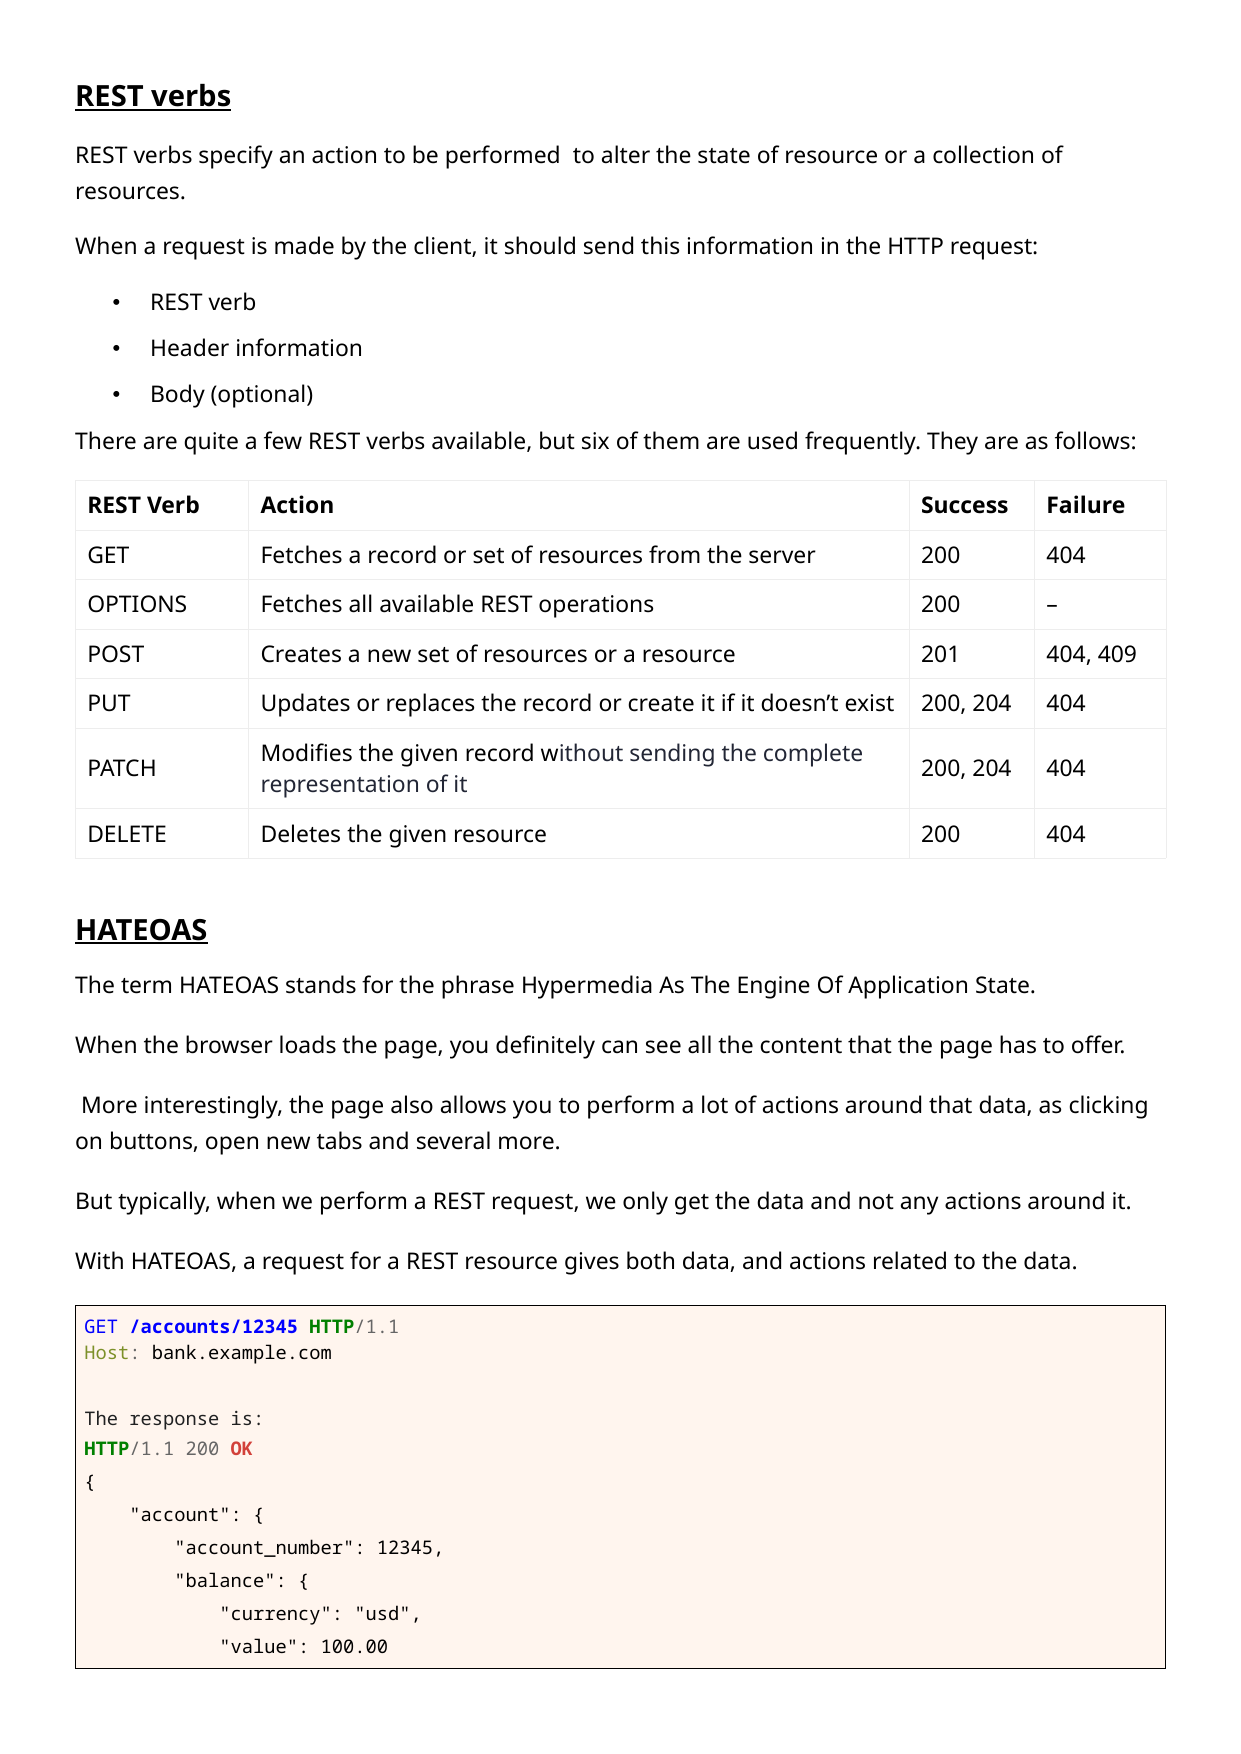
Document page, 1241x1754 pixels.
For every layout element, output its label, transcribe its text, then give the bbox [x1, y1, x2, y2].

text Host: bank.example.com [76, 1330, 1165, 1363]
table_cell 200, 204 [910, 729, 1034, 808]
text But typically, when we perform a REST request, we only get the data and not any actions around it. [75, 1185, 1166, 1216]
table_cell – [1035, 580, 1166, 629]
table_cell Creates a new set of resources or a resource [249, 630, 909, 678]
text REST verbs specify an action to be performed to alter the state of resource or a collection of resources. [75, 139, 1166, 206]
text The term HATEOAS stands for the phrase Hypermedia As The Engine Of Application State. [75, 969, 1166, 1001]
text GET /accounts/12345 HTTP/1.1 [76, 1306, 1165, 1330]
text HATEOAS [75, 909, 1166, 948]
table_cell GET [76, 531, 248, 579]
table_cell PUT [76, 679, 248, 728]
table_header Failure [1035, 481, 1166, 530]
table_cell 404 [1035, 809, 1166, 858]
table_header REST Verb [76, 481, 248, 530]
text { [76, 1459, 1165, 1492]
text When the browser loads the page, you definitely can see all the content that the page has to offer. [75, 1029, 1166, 1061]
text There are quite a few REST verbs available, but six of them are used frequently. They are as follows: [75, 425, 1166, 456]
table_cell 200, 204 [910, 679, 1034, 728]
table_header Success [910, 481, 1034, 530]
table_cell 404 [1035, 531, 1166, 579]
list Header information [112, 332, 1166, 363]
table_cell Fetches all available REST operations [249, 580, 909, 629]
text The response is: [76, 1397, 1165, 1426]
list REST verb [112, 285, 1166, 317]
text With HATEOAS, a request for a REST resource gives both data, and actions related to the data. [75, 1245, 1166, 1276]
table_cell 200 [910, 531, 1034, 579]
table_cell POST [76, 630, 248, 678]
text "currency": "usd", [76, 1591, 1165, 1624]
table_cell 404 [1035, 729, 1166, 808]
list Body (optional) [112, 378, 1166, 409]
text When a request is made by the client, it should send this information in the HTTP request: [75, 230, 1166, 261]
table_cell PATCH [76, 729, 248, 808]
table_cell Updates or replaces the record or create it if it doesn’t exist [249, 679, 909, 728]
text "account_number": 12345, [76, 1525, 1165, 1558]
table_cell Fetches a record or set of resources from the server [249, 531, 909, 579]
table_cell Deletes the given resource [249, 809, 909, 858]
table_cell 200 [910, 809, 1034, 858]
text "account": { [76, 1492, 1165, 1525]
text "value": 100.00 [76, 1624, 1165, 1668]
table_cell 404, 409 [1035, 630, 1166, 678]
table_cell DELETE [76, 809, 248, 858]
table_header Action [249, 481, 909, 530]
text HTTP/1.1 200 OK [76, 1426, 1165, 1459]
text "balance": { [76, 1558, 1165, 1591]
subtitle REST verbs [75, 75, 1166, 115]
table_cell 201 [910, 630, 1034, 678]
table_cell Modifies the given record without sending the complete representation of it [249, 729, 909, 808]
table_cell 404 [1035, 679, 1166, 728]
text More interestingly, the page also allows you to perform a lot of actions around that data, as clicking on buttons, open new tabs and several more. [75, 1089, 1166, 1156]
table_cell 200 [910, 580, 1034, 629]
table_cell OPTIONS [76, 580, 248, 629]
